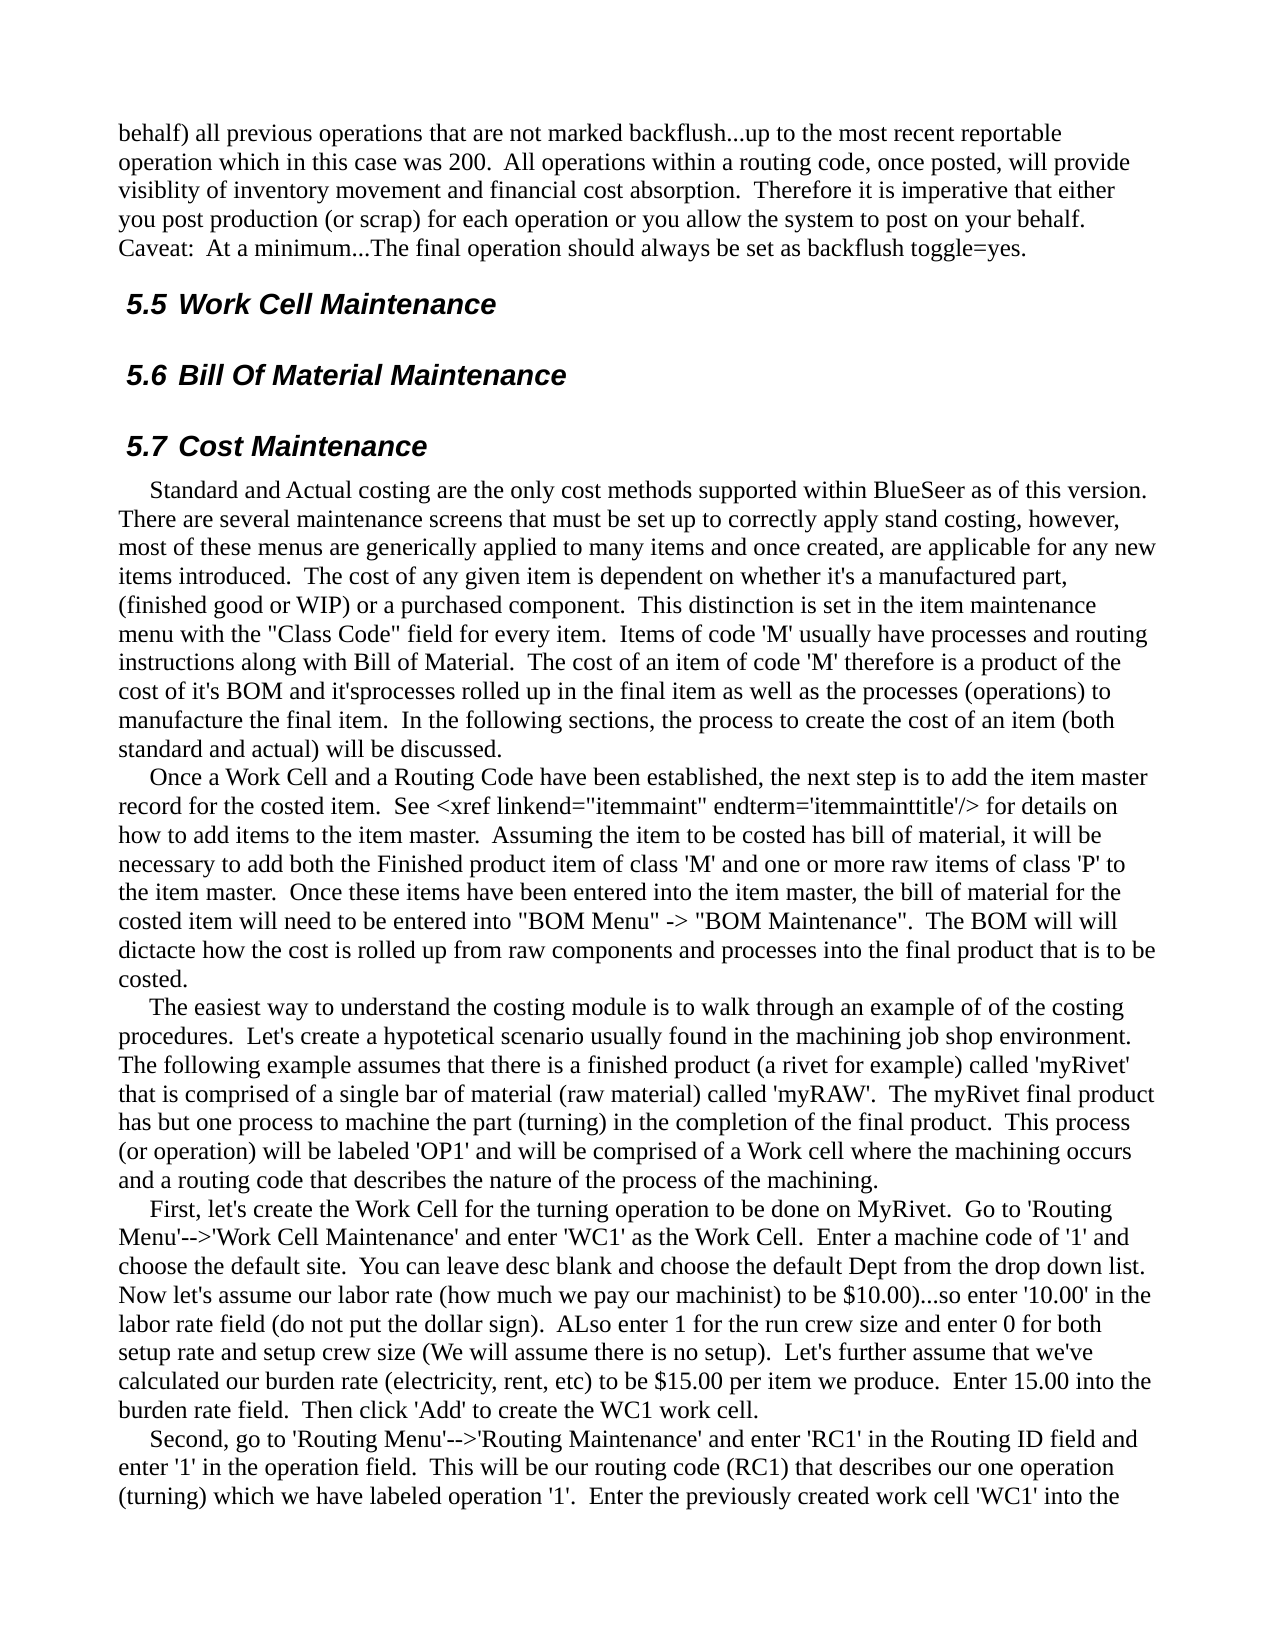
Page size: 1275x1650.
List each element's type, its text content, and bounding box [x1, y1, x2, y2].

text Second, go to 'Routing Menu'-->'Routing Maintenance' and enter 'RC1' in the Routing ID field and enter '1' in the operation field. This will be our routing code (RC1) that describes our one operation (turning) which we have labeled operation '1'. Enter the previously created work cell 'WC1' into the [118, 1424, 1157, 1510]
text behalf) all previous operations that are not marked backflush...up to the most recent reportable operation which in this case was 200. All operations within a routing code, once posted, will provide visiblity of inventory movement and financial cost absorption. Therefore it is imperative that either you post production (or scrap) for each operation or you allow the system to post on your behalf. Caveat: At a minimum...The final operation should always be set as backflush toggle=yes. [118, 118, 1157, 262]
text Standard and Actual costing are the only cost methods supported within BlueSeer as of this version. There are several maintenance screens that must be set up to correctly apply stand costing, however, most of these menus are generically applied to many items and once created, are applicable for any new items introduced. The cost of any given item is dependent on whether it's a manufactured part, (finished good or WIP) or a purchased component. This distinction is set in the item maintenance menu with the "Class Code" field for every item. Items of code 'M' usually have processes and routing instructions along with Bill of Material. The cost of an item of code 'M' therefore is a product of the cost of it's BOM and it'sprocesses rolled up in the final item as well as the processes (operations) to manufacture the final item. In the following sections, the process to create the cost of an item (both standard and actual) will be discussed. [118, 475, 1157, 762]
text First, let's create the Work Cell for the turning operation to be done on MyRivet. Go to 'Routing Menu'-->'Work Cell Maintenance' and enter 'WC1' as the Work Cell. Enter a machine code of '1' and choose the default site. You can leave desc blank and choose the default Dept from the drop down list. Now let's assume our labor rate (how much we pay our machinist) to be $10.00)...so enter '10.00' in the labor rate field (do not put the dollar sign). ALso enter 1 for the run crew size and enter 0 for both setup rate and setup crew size (We will assume there is no setup). Let's further assume that we've calculated our burden rate (electricity, rent, etc) to be $15.00 per item we produce. Enter 15.00 into the burden rate field. Then click 'Add' to create the WC1 work cell. [118, 1194, 1157, 1424]
text Once a Work Cell and a Routing Code have been established, the next step is to add the item master record for the costed item. See <xref linkend="itemmaint" endterm='itemmainttitle'/> for details on how to add items to the item master. Assuming the item to be costed has bill of material, it will be necessary to add both the Finished product item of class 'M' and one or more raw items of class 'P' to the item master. Once these items have been entered into the item master, the bill of material for the costed item will need to be entered into "BOM Menu" -> "BOM Maintenance". The BOM will will dictacte how the cost is rolled up from raw components and processes into the final product that is to be costed. [118, 762, 1157, 992]
text The easiest way to understand the costing module is to walk through an example of of the costing procedures. Let's create a hypotetical scenario usually found in the machining job shop environment. The following example assumes that there is a finished product (a rivet for example) called 'myRivet' that is comprised of a single bar of material (raw material) called 'myRAW'. The myRivet final product has but one process to machine the part (turning) in the completion of the final product. This process (or operation) will be labeled 'OP1' and will be comprised of a Work cell where the machining occurs and a routing code that describes the nature of the process of the machining. [118, 992, 1157, 1194]
subtitle Cost Maintenance [118, 429, 1157, 462]
subtitle Work Cell Maintenance [118, 287, 1157, 320]
subtitle Bill Of Material Maintenance [118, 358, 1157, 391]
